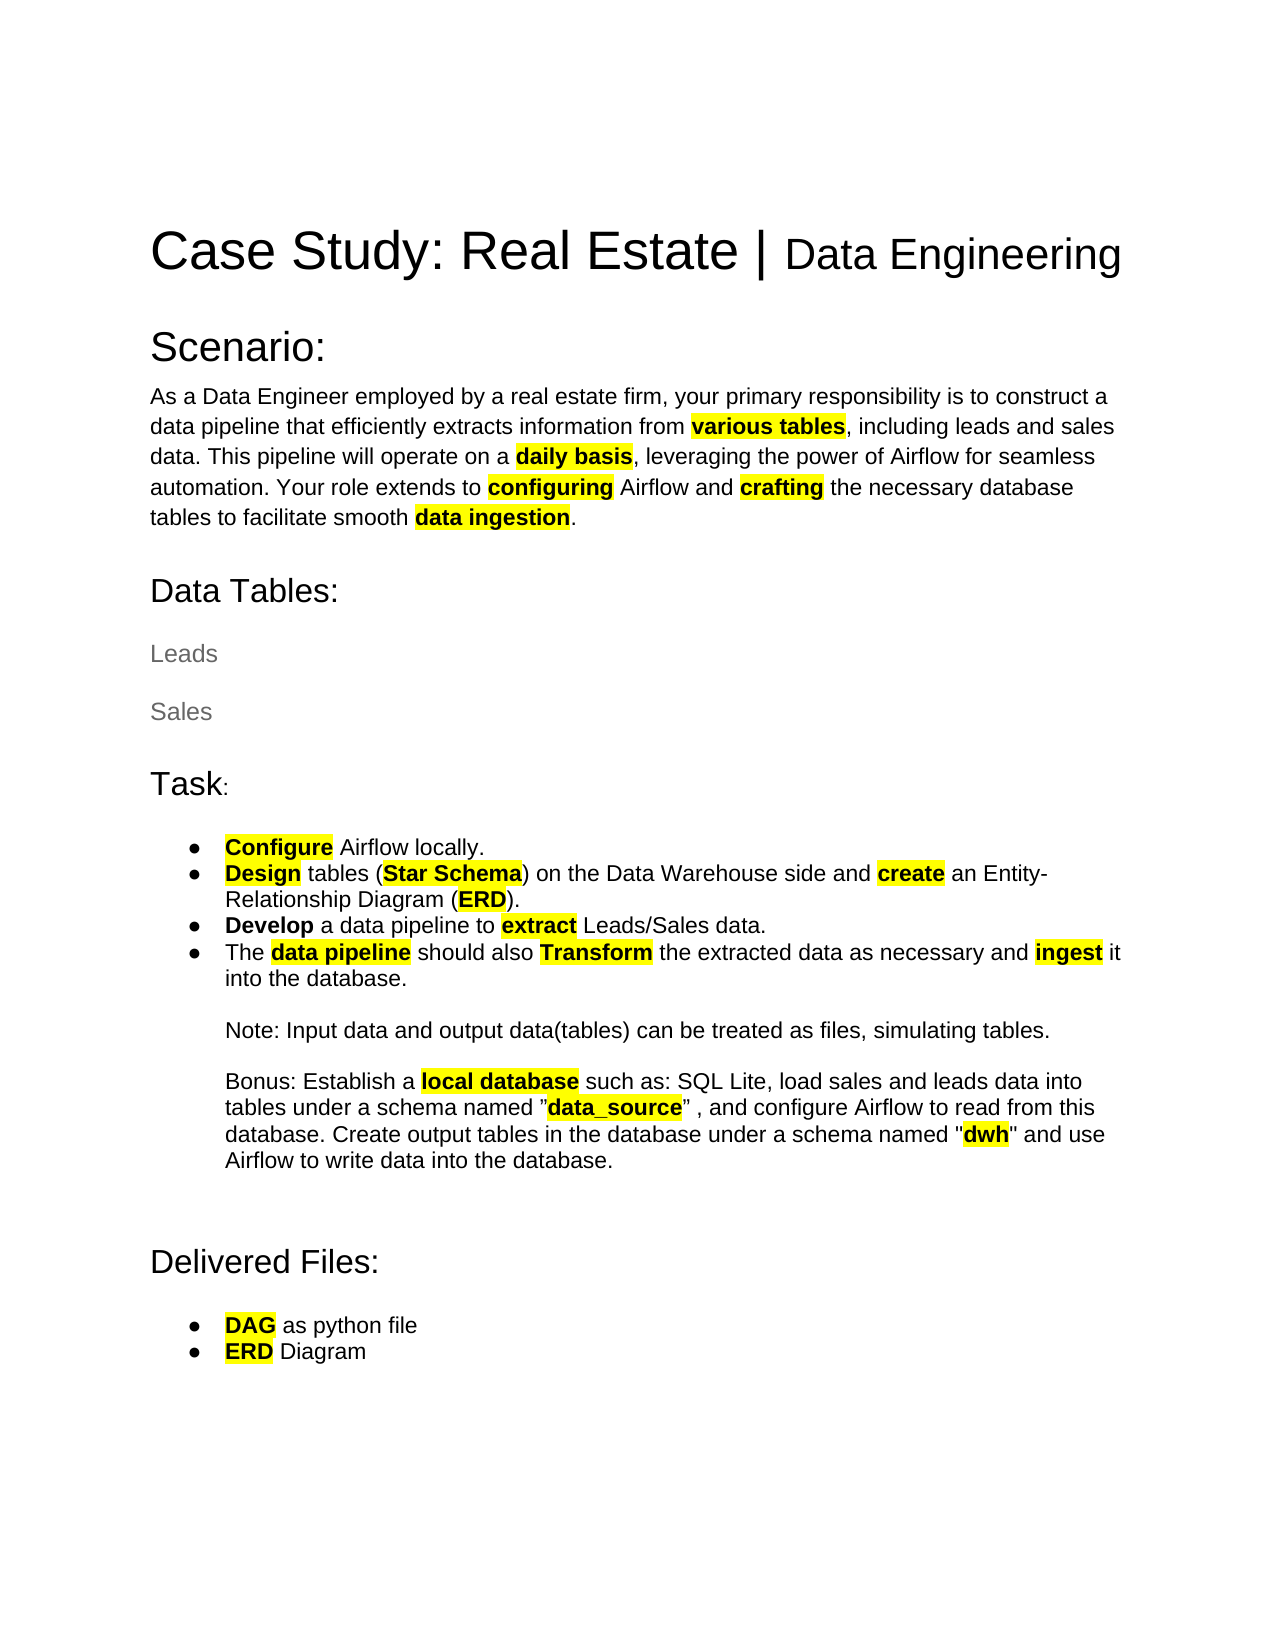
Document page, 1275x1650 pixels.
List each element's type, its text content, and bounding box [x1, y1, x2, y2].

text Delivered Files: [150, 1242, 1125, 1281]
list DAG as python file [187, 1312, 1125, 1338]
text Bonus: Establish a local database such as: SQL Lite, load sales and leads data into tables under a schema named ”data_source” , and configure Airflow to read from this database. Create output tables in the database under a schema named "dwh" and use Airflow to write data into the database. [225, 1068, 1125, 1173]
text Note: Input data and output data(tables) can be treated as files, simulating tables. [225, 1017, 1125, 1043]
list Develop a data pipeline to extract Leads/Sales data. [187, 912, 1125, 939]
list Configure Airflow locally. [187, 833, 1125, 860]
list Design tables (Star Schema) on the Data Warehouse side and create an Entity-Relationship Diagram (ERD). [187, 860, 1125, 912]
subtitle Scenario: [150, 322, 1125, 370]
subtitle Leads [150, 639, 1125, 668]
list ERD Diagram [187, 1338, 1125, 1364]
text Task: [150, 764, 1125, 803]
subtitle Data Tables: [150, 571, 1125, 610]
title Case Study: Real Estate | Data Engineering [150, 218, 1125, 281]
text As a Data Engineer employed by a real estate firm, your primary responsibility is to construct a data pipeline that efficiently extracts information from various tables, including leads and sales data. This pipeline will operate on a daily basis, leveraging the power of Airflow for seamless automation. Your role extends to configuring Airflow and crafting the necessary database tables to facilitate smooth data ingestion. [150, 383, 1125, 530]
subtitle Sales [150, 697, 1125, 726]
list The data pipeline should also Transform the extracted data as necessary and ingest it into the database. [187, 939, 1125, 992]
